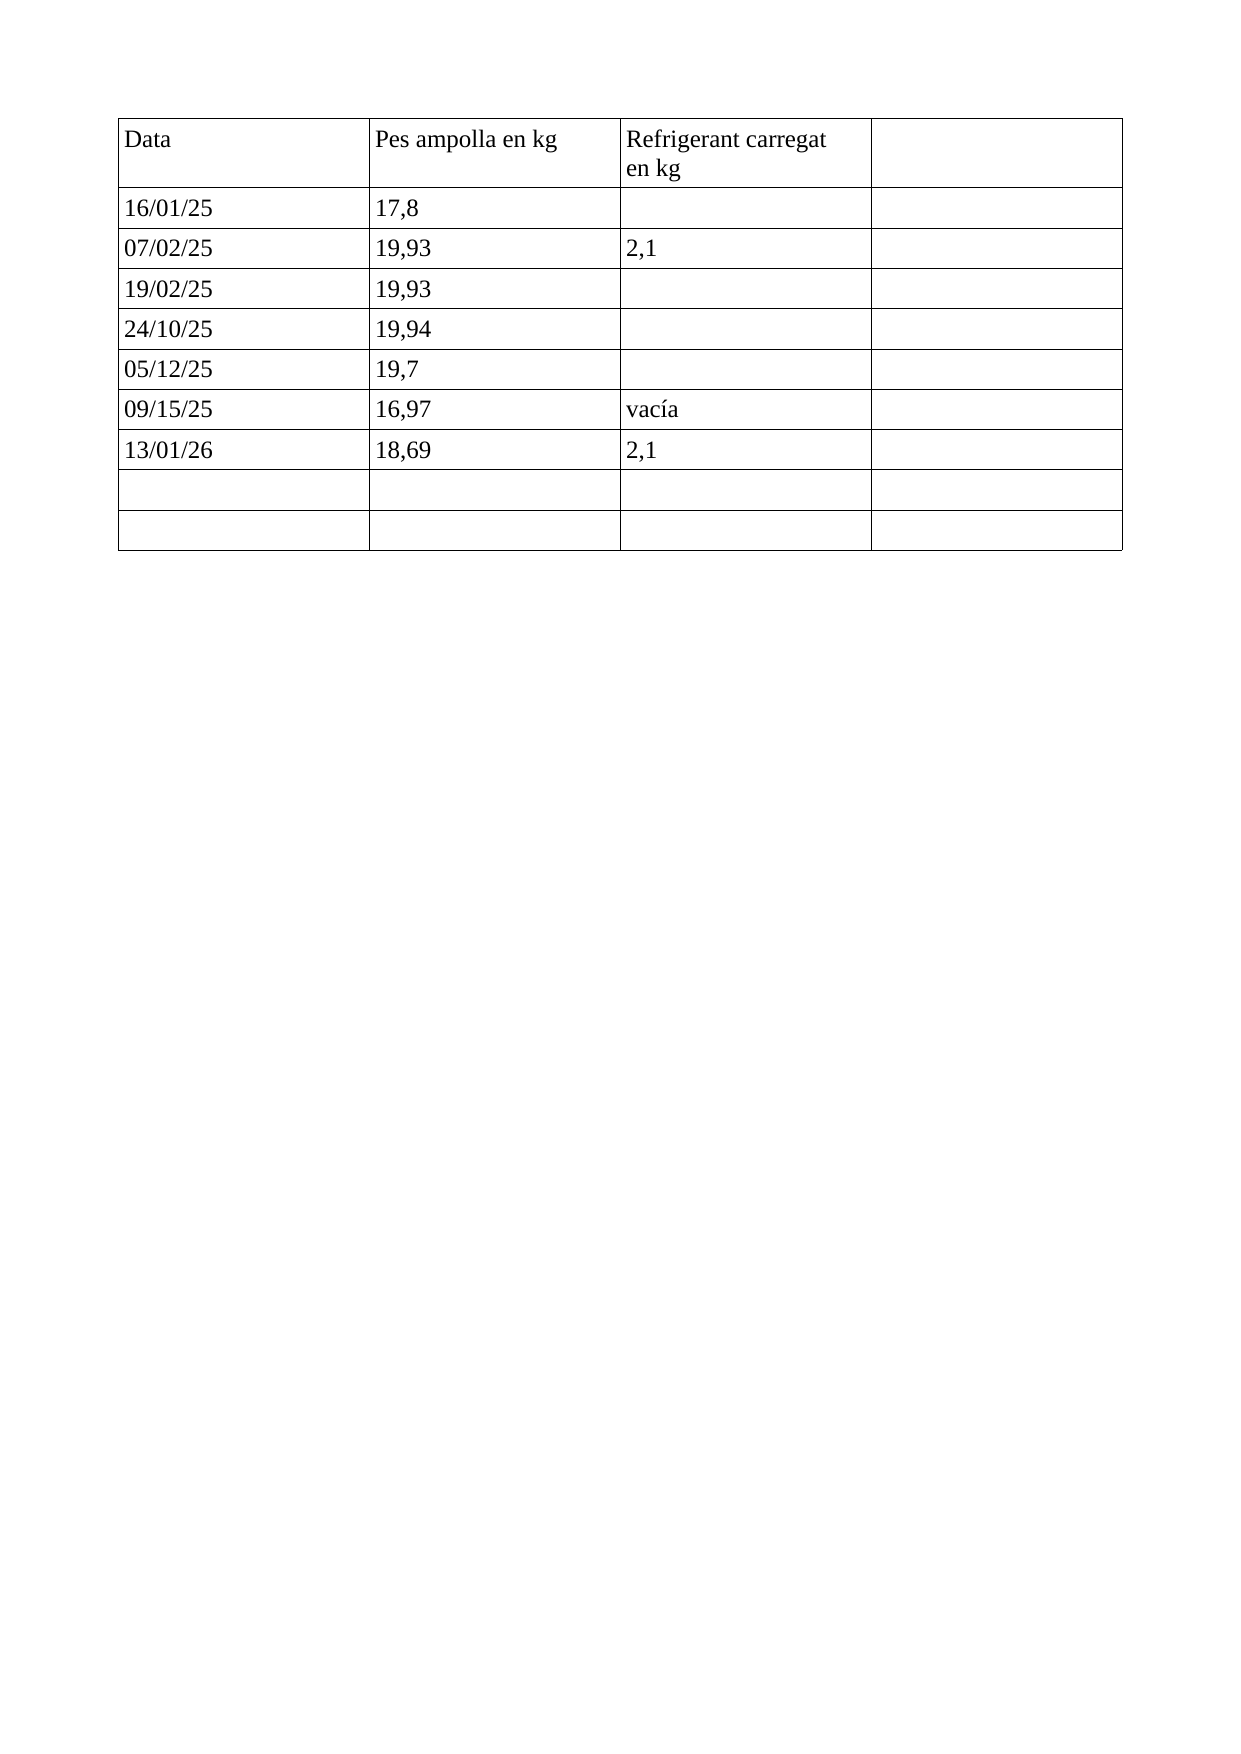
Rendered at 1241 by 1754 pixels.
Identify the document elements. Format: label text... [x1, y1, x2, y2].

table_cell 19,93 [370, 269, 620, 308]
table_cell [119, 511, 369, 550]
table_header Pes ampolla en kg [370, 119, 620, 187]
table_cell [872, 188, 1122, 227]
table_cell 24/10/25 [119, 309, 369, 348]
table_header [872, 119, 1122, 187]
table_header Data [119, 119, 369, 187]
table_cell [872, 430, 1122, 469]
table_header Refrigerant carregat en kg [621, 119, 871, 187]
table_cell 13/01/26 [119, 430, 369, 469]
table_cell [621, 470, 871, 510]
table_cell [370, 511, 620, 550]
table_cell 19/02/25 [119, 269, 369, 308]
table_cell 05/12/25 [119, 350, 369, 389]
table_cell 16/01/25 [119, 188, 369, 227]
table_cell 2,1 [621, 229, 871, 268]
table_cell [872, 511, 1122, 550]
table_cell 17,8 [370, 188, 620, 227]
table_cell [872, 309, 1122, 348]
table_cell [621, 188, 871, 227]
table_cell 19,7 [370, 350, 620, 389]
table_cell 19,94 [370, 309, 620, 348]
table_cell 19,93 [370, 229, 620, 268]
table_cell [621, 511, 871, 550]
table_cell [872, 350, 1122, 389]
table_cell [872, 229, 1122, 268]
table_cell vacía [621, 390, 871, 429]
table_cell 16,97 [370, 390, 620, 429]
table_cell [370, 470, 620, 510]
table_cell [872, 390, 1122, 429]
table_cell [621, 350, 871, 389]
table_cell [621, 269, 871, 308]
table_cell [119, 470, 369, 510]
table_cell 2,1 [621, 430, 871, 469]
table_cell 09/15/25 [119, 390, 369, 429]
table_cell [872, 470, 1122, 510]
table_cell 07/02/25 [119, 229, 369, 268]
table_cell [872, 269, 1122, 308]
table_cell 18,69 [370, 430, 620, 469]
table_cell [621, 309, 871, 348]
